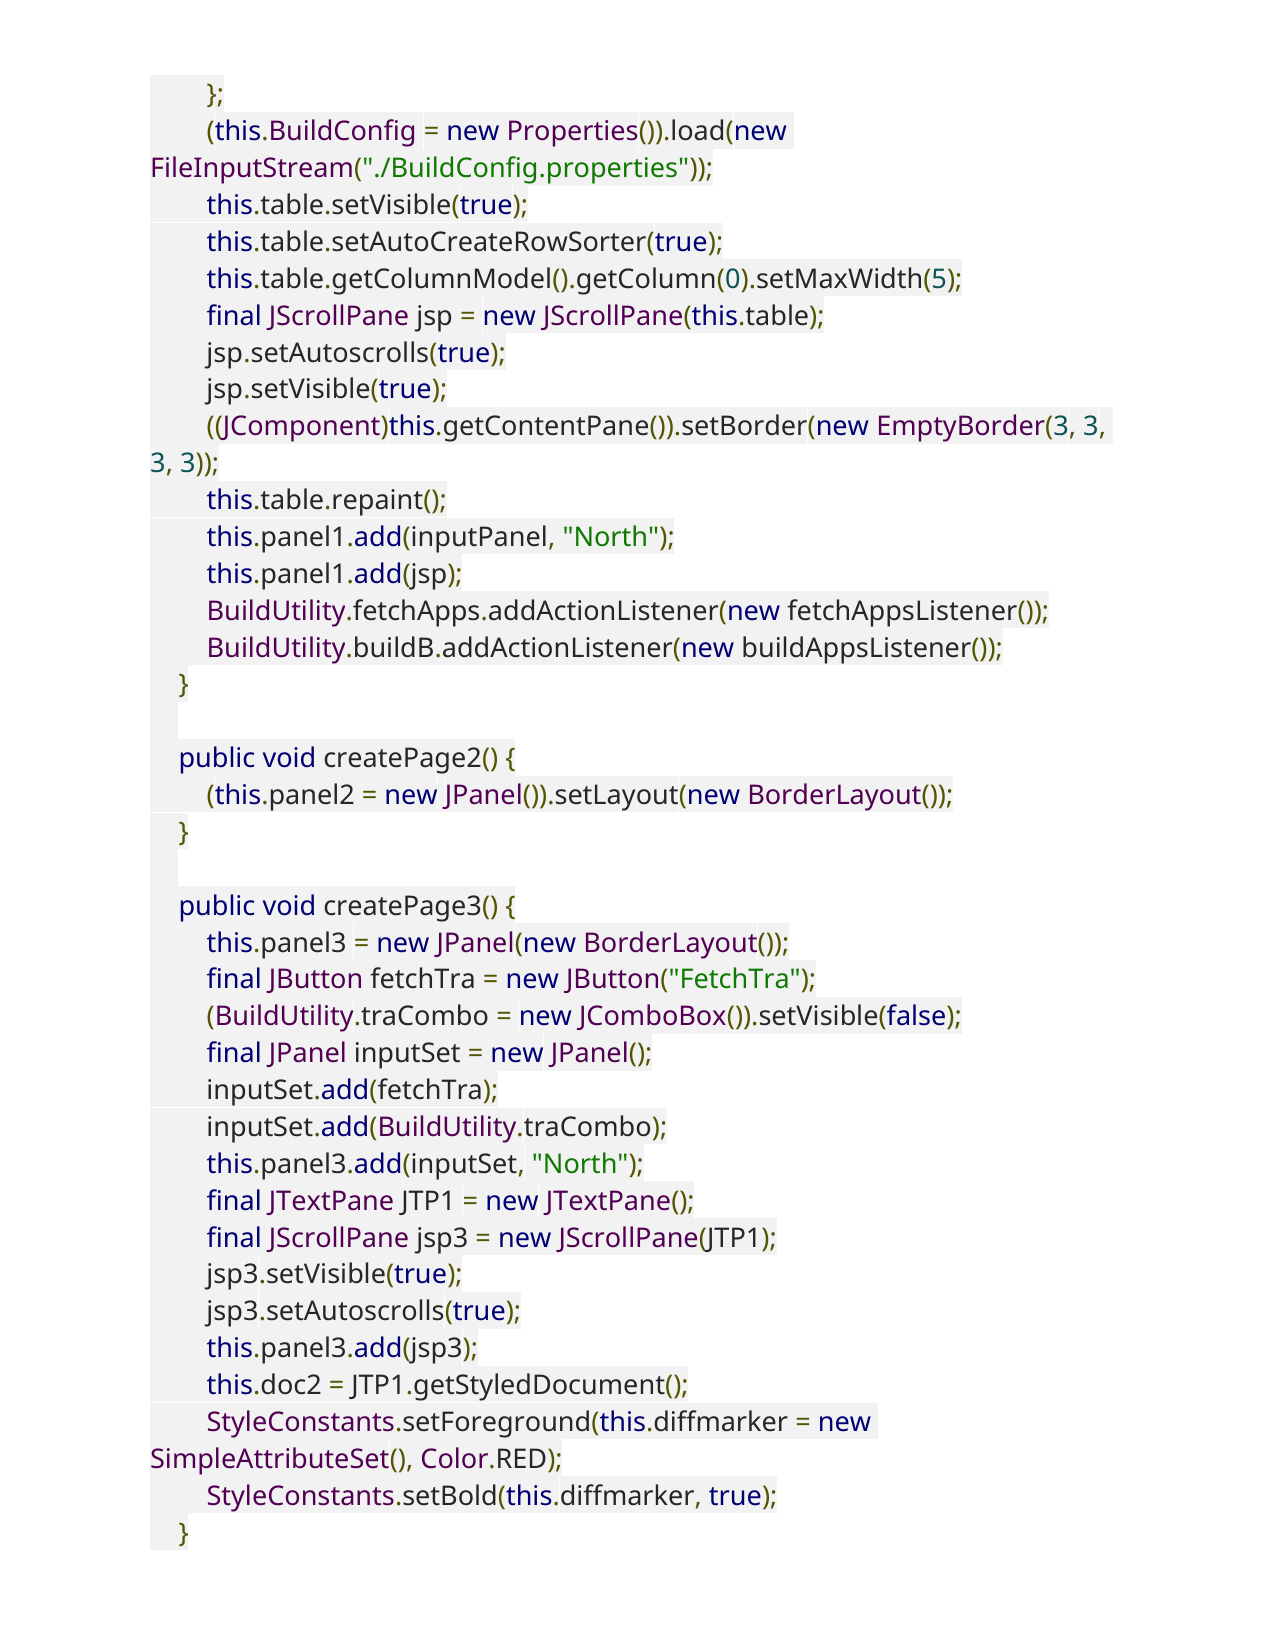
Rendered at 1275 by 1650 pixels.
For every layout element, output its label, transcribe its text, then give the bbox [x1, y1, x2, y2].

text } [150, 665, 1125, 702]
text jsp.setAutoscrolls(true); [150, 333, 1125, 370]
text }; [150, 75, 1125, 112]
text public void createPage2() { [150, 739, 1125, 776]
text StyleConstants.setBold(this.diffmarker, true); [150, 1476, 1125, 1513]
text inputSet.add(BuildUtility.traCombo); [150, 1107, 1125, 1144]
text this.table.getColumnModel().getColumn(0).setMaxWidth(5); [150, 259, 1125, 296]
text this.table.repaint(); [150, 481, 1125, 517]
text BuildUtility.buildB.addActionListener(new buildAppsListener()); [150, 628, 1125, 665]
text this.panel3 = new JPanel(new BorderLayout()); [150, 923, 1125, 960]
text final JButton fetchTra = new JButton("FetchTra"); [150, 960, 1125, 997]
text this.doc2 = JTP1.getStyledDocument(); [150, 1366, 1125, 1402]
text final JScrollPane jsp = new JScrollPane(this.table); [150, 296, 1125, 333]
text } [150, 812, 1125, 849]
text jsp.setVisible(true); [150, 370, 1125, 407]
text (BuildUtility.traCombo = new JComboBox()).setVisible(false); [150, 997, 1125, 1034]
text (this.panel2 = new JPanel()).setLayout(new BorderLayout()); [150, 776, 1125, 812]
text this.panel1.add(inputPanel, "North"); [150, 517, 1125, 554]
text StyleConstants.setForeground(this.diffmarker = new SimpleAttributeSet(), Color.RED); [150, 1402, 1125, 1476]
text this.panel3.add(inputSet, "North"); [150, 1144, 1125, 1181]
text inputSet.add(fetchTra); [150, 1071, 1125, 1107]
text } [150, 1513, 1125, 1550]
text final JScrollPane jsp3 = new JScrollPane(JTP1); [150, 1218, 1125, 1255]
text (this.BuildConfig = new Properties()).load(new FileInputStream("./BuildConfig.properties")); [150, 112, 1125, 186]
text public void createPage3() { [150, 886, 1125, 923]
text this.table.setVisible(true); [150, 186, 1125, 222]
text this.table.setAutoCreateRowSorter(true); [150, 222, 1125, 259]
text this.panel3.add(jsp3); [150, 1329, 1125, 1366]
text this.panel1.add(jsp); [150, 554, 1125, 591]
text final JPanel inputSet = new JPanel(); [150, 1034, 1125, 1071]
text ((JComponent)this.getContentPane()).setBorder(new EmptyBorder(3, 3, 3, 3)); [150, 407, 1125, 481]
text jsp3.setAutoscrolls(true); [150, 1292, 1125, 1329]
text final JTextPane JTP1 = new JTextPane(); [150, 1181, 1125, 1218]
text BuildUtility.fetchApps.addActionListener(new fetchAppsListener()); [150, 591, 1125, 628]
text jsp3.setVisible(true); [150, 1255, 1125, 1292]
